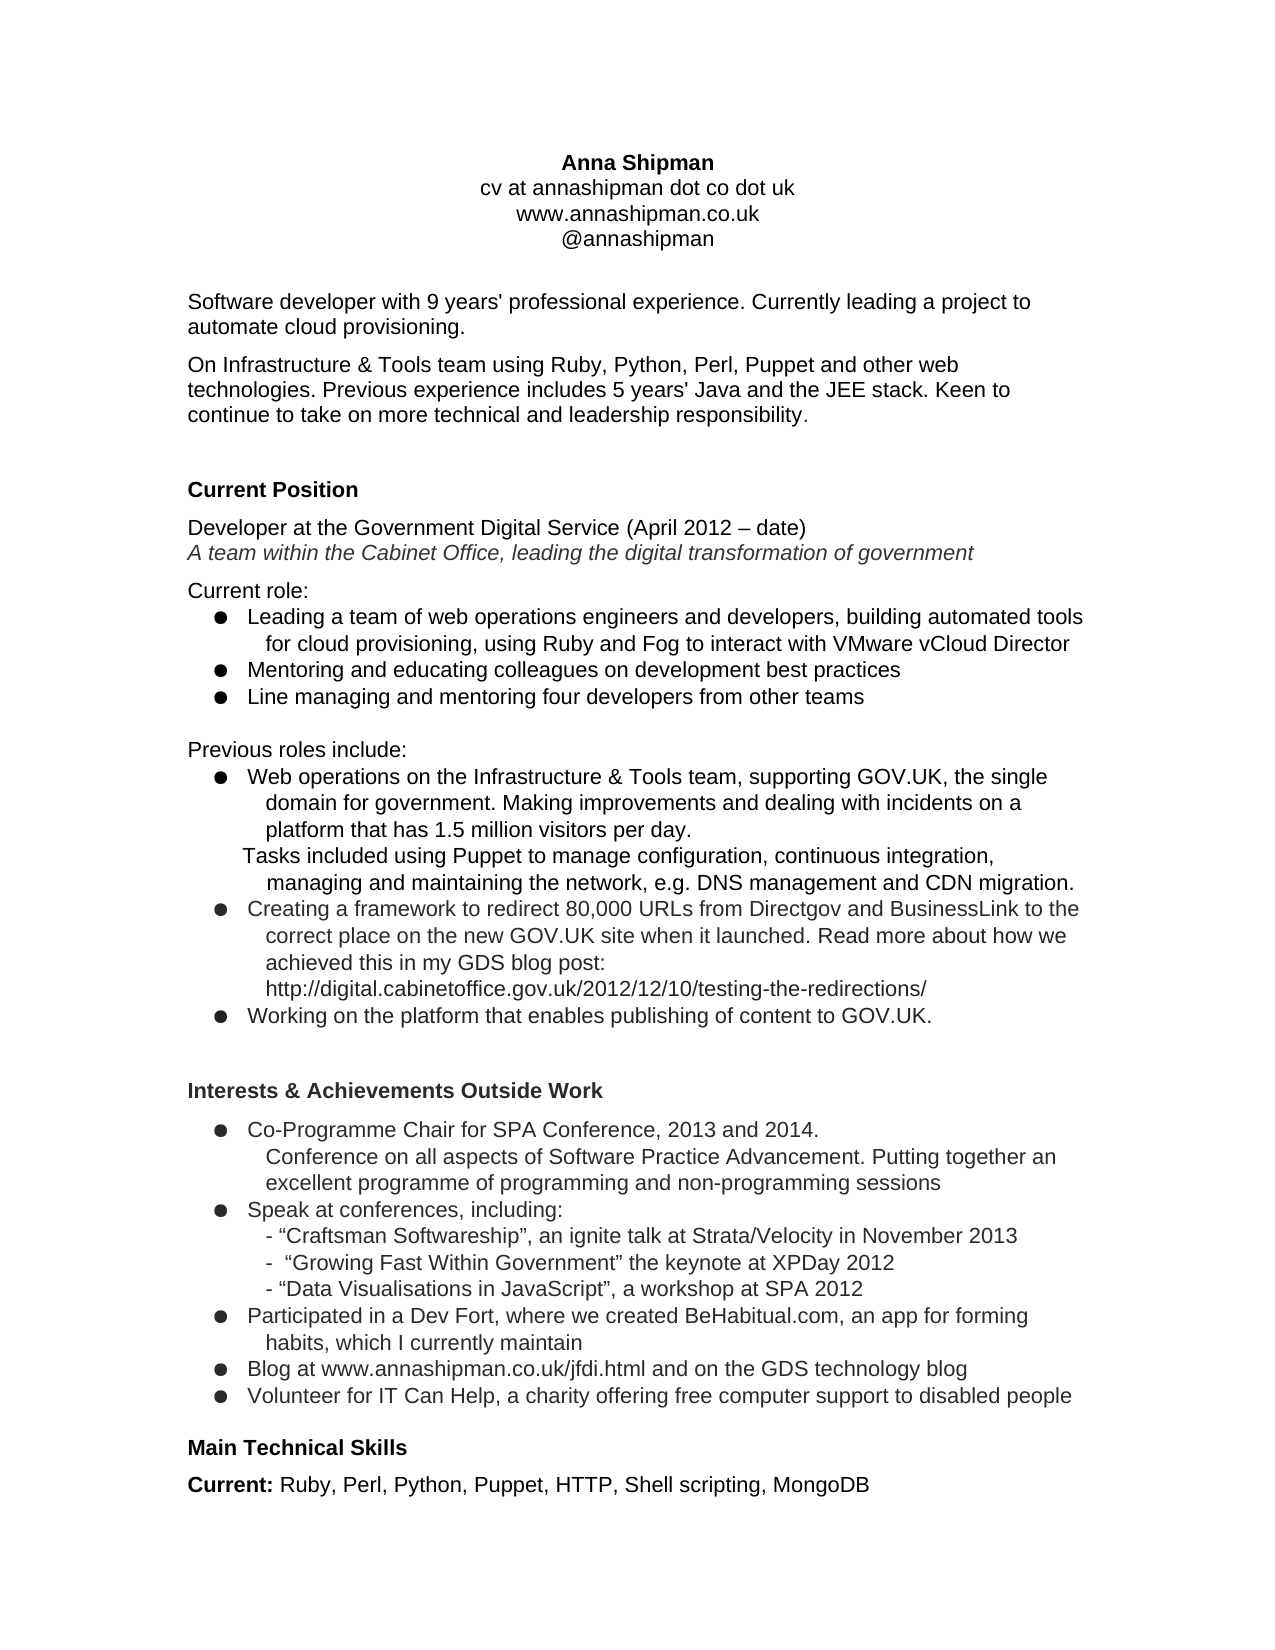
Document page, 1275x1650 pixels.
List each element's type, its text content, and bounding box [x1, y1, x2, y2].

list Line managing and mentoring four developers from other teams [212, 682, 1088, 709]
text Main Technical Skills [187, 1434, 1088, 1459]
list Conference on all aspects of Software Practice Advancement. Putting together an excellent programme of programming and non-programming sessions [212, 1142, 1088, 1195]
list - “Data Visualisations in JavaScript”, a workshop at SPA 2012 [212, 1275, 1088, 1302]
text Current role: [187, 578, 1088, 603]
text Software developer with 9 years' professional experience. Currently leading a project to automate cloud provisioning. [187, 288, 1088, 339]
list Participated in a Dev Fort, where we created BeHabitual.com, an app for forming habits, which I currently maintain [212, 1302, 1088, 1355]
list Speak at conferences, including: [212, 1195, 1088, 1222]
text On Infrastructure & Tools team using Ruby, Python, Perl, Puppet and other web technologies. Previous experience includes 5 years' Java and the JEE stack. Keen to continue to take on more technical and leadership responsibility. [187, 351, 1088, 427]
list Co-Programme Chair for SPA Conference, 2013 and 2014. [212, 1116, 1088, 1142]
text Interests & Achievements Outside Work [187, 1078, 1088, 1103]
text Current Position [187, 477, 1088, 502]
text A team within the Cabinet Office, leading the digital transformation of government [187, 540, 1088, 565]
list Volunteer for IT Can Help, a charity offering free computer support to disabled people [212, 1381, 1088, 1408]
list Mentoring and educating colleagues on development best practices [212, 656, 1088, 682]
text Current: Ruby, Perl, Python, Puppet, HTTP, Shell scripting, MongoDB [187, 1472, 1088, 1497]
list - “Craftsman Softwareship”, an ignite talk at Strata/Velocity in November 2013 [212, 1222, 1088, 1248]
text @annashipman [187, 226, 1088, 251]
list Creating a framework to redirect 80,000 URLs from Directgov and BusinessLink to the correct place on the new GOV.UK site when it launched. Read more about how we achieved this in my GDS blog post: http://digital.cabinetoffice.gov.uk/2012/12/10/testing-the-redirections/ [212, 895, 1088, 1001]
text Developer at the Government Digital Service (April 2012 – date) [187, 515, 1088, 540]
list Tasks included using Puppet to manage configuration, continuous integration, [212, 842, 1088, 868]
text Anna Shipman [187, 150, 1088, 175]
list Blog at www.annashipman.co.uk/jfdi.html and on the GDS technology blog [212, 1355, 1088, 1381]
list Leading a team of web operations engineers and developers, building automated tools for cloud provisioning, using Ruby and Fog to interact with VMware vCloud Director [212, 603, 1088, 656]
list Web operations on the Infrastructure & Tools team, supporting GOV.UK, the single domain for government. Making improvements and dealing with incidents on a platform that has 1.5 million visitors per day. [212, 762, 1088, 842]
list Working on the platform that enables publishing of content to GOV.UK. [212, 1001, 1088, 1028]
text www.annashipman.co.uk [187, 200, 1088, 226]
text cv at annashipman dot co dot uk [187, 175, 1088, 200]
text Previous roles include: [187, 736, 1088, 762]
list - “Growing Fast Within Government” the keynote at XPDay 2012 [212, 1248, 1088, 1275]
list managing and maintaining the network, e.g. DNS management and CDN migration. [212, 868, 1088, 895]
